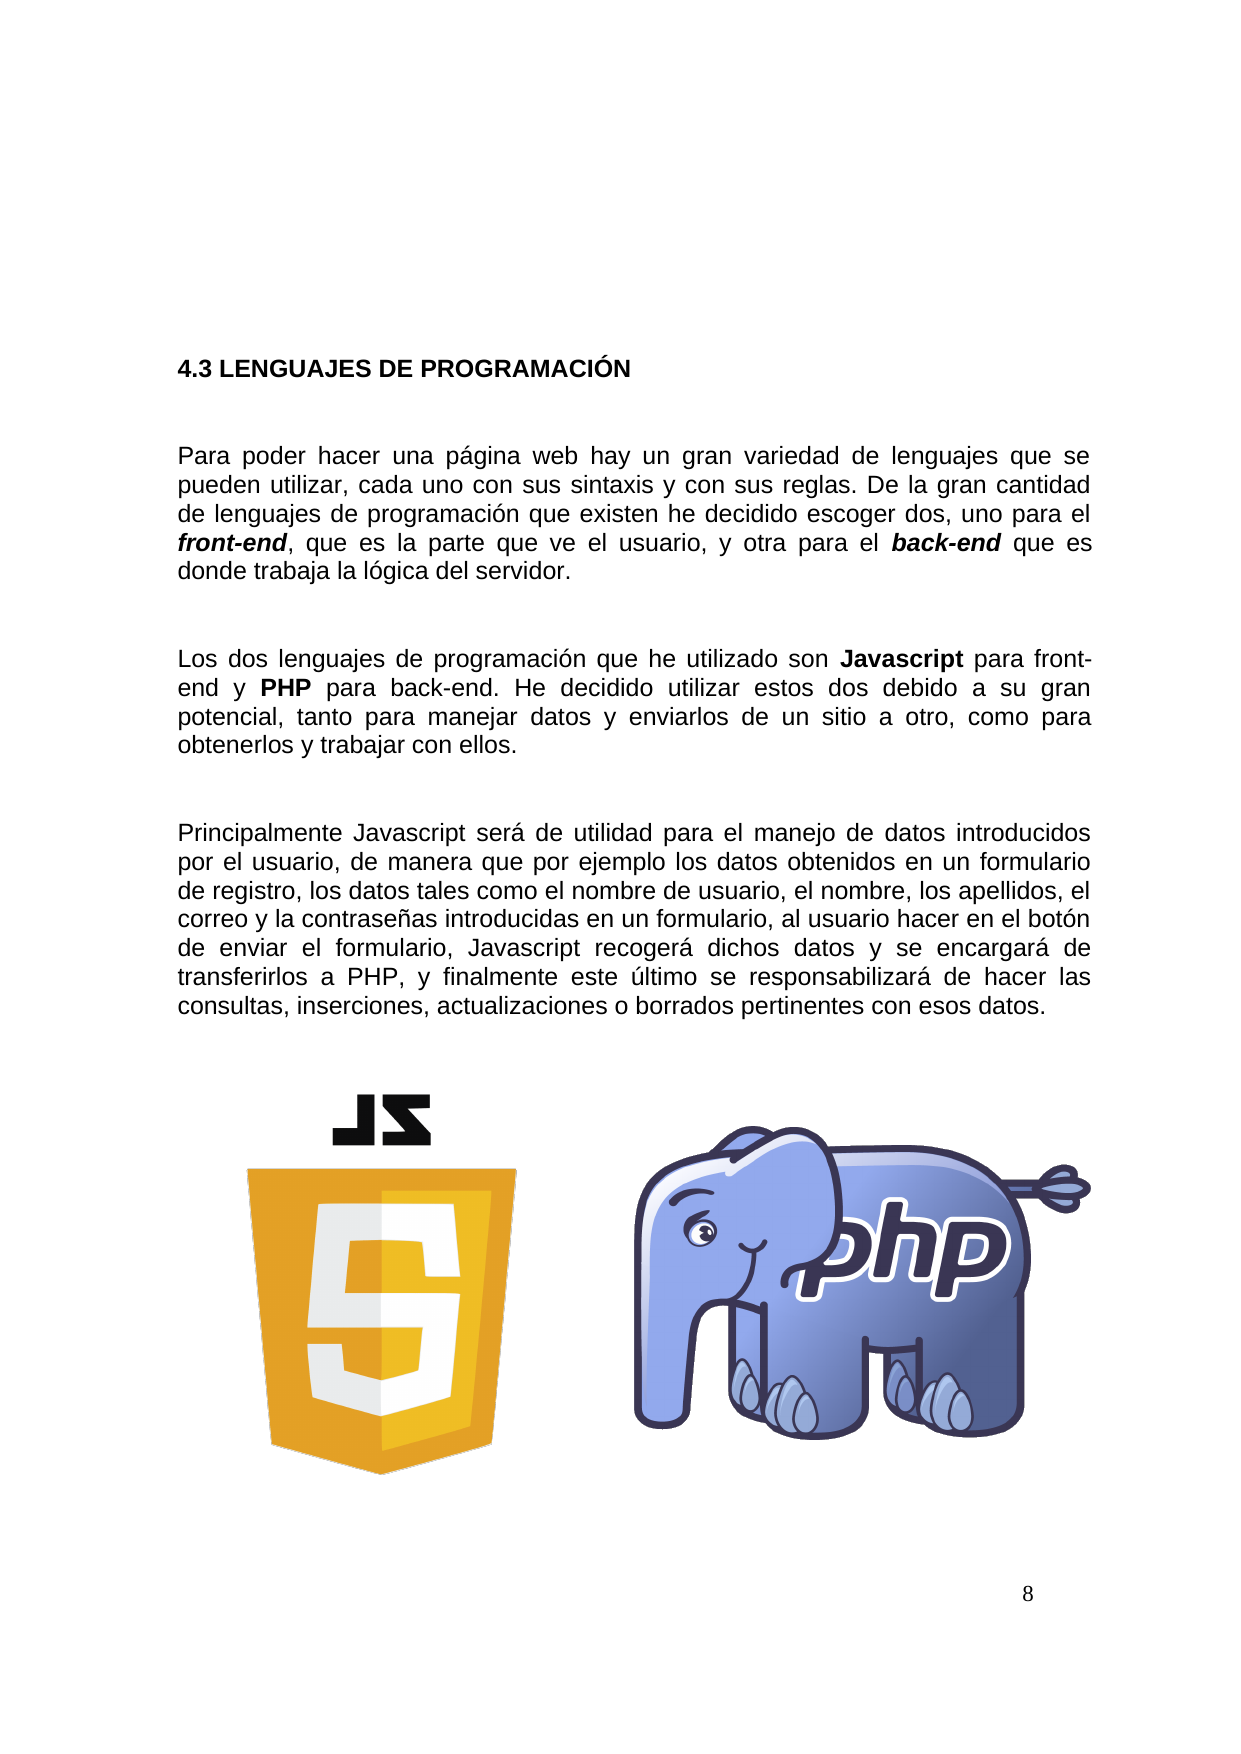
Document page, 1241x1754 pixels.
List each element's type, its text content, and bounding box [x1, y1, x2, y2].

text Para poder hacer una página web hay un gran variedad de lenguajes que se pueden utilizar, cada uno con sus sintaxis y con sus reglas. De la gran cantidad de lenguajes de programación que existen he decidido escoger dos, uno para el front-end, que es la parte que ve el usuario, y otra para el back-end que es donde trabaja la lógica del servidor. [177, 441, 1092, 585]
picture [629, 1050, 1096, 1516]
picture [160, 1094, 578, 1475]
text Principalmente Javascript será de utilidad para el manejo de datos introducidos por el usuario, de manera que por ejemplo los datos obtenidos en un formulario de registro, los datos tales como el nombre de usuario, el nombre, los apellidos, el correo y la contraseñas introducidas en un formulario, al usuario hacer en el botón de enviar el formulario, Javascript recogerá dichos datos y se encargará de transferirlos a PHP, y finalmente este último se responsabilizará de hacer las consultas, inserciones, actualizaciones o borrados pertinentes con esos datos. [177, 818, 1092, 1019]
text Los dos lenguajes de programación que he utilizado son Javascript para front-end y PHP para back-end. He decidido utilizar estos dos debido a su gran potencial, tanto para manejar datos y enviarlos de un sitio a otro, como para obtenerlos y trabajar con ellos. [177, 644, 1092, 759]
text 4.3 LENGUAJES DE PROGRAMACIÓN [177, 353, 1092, 382]
